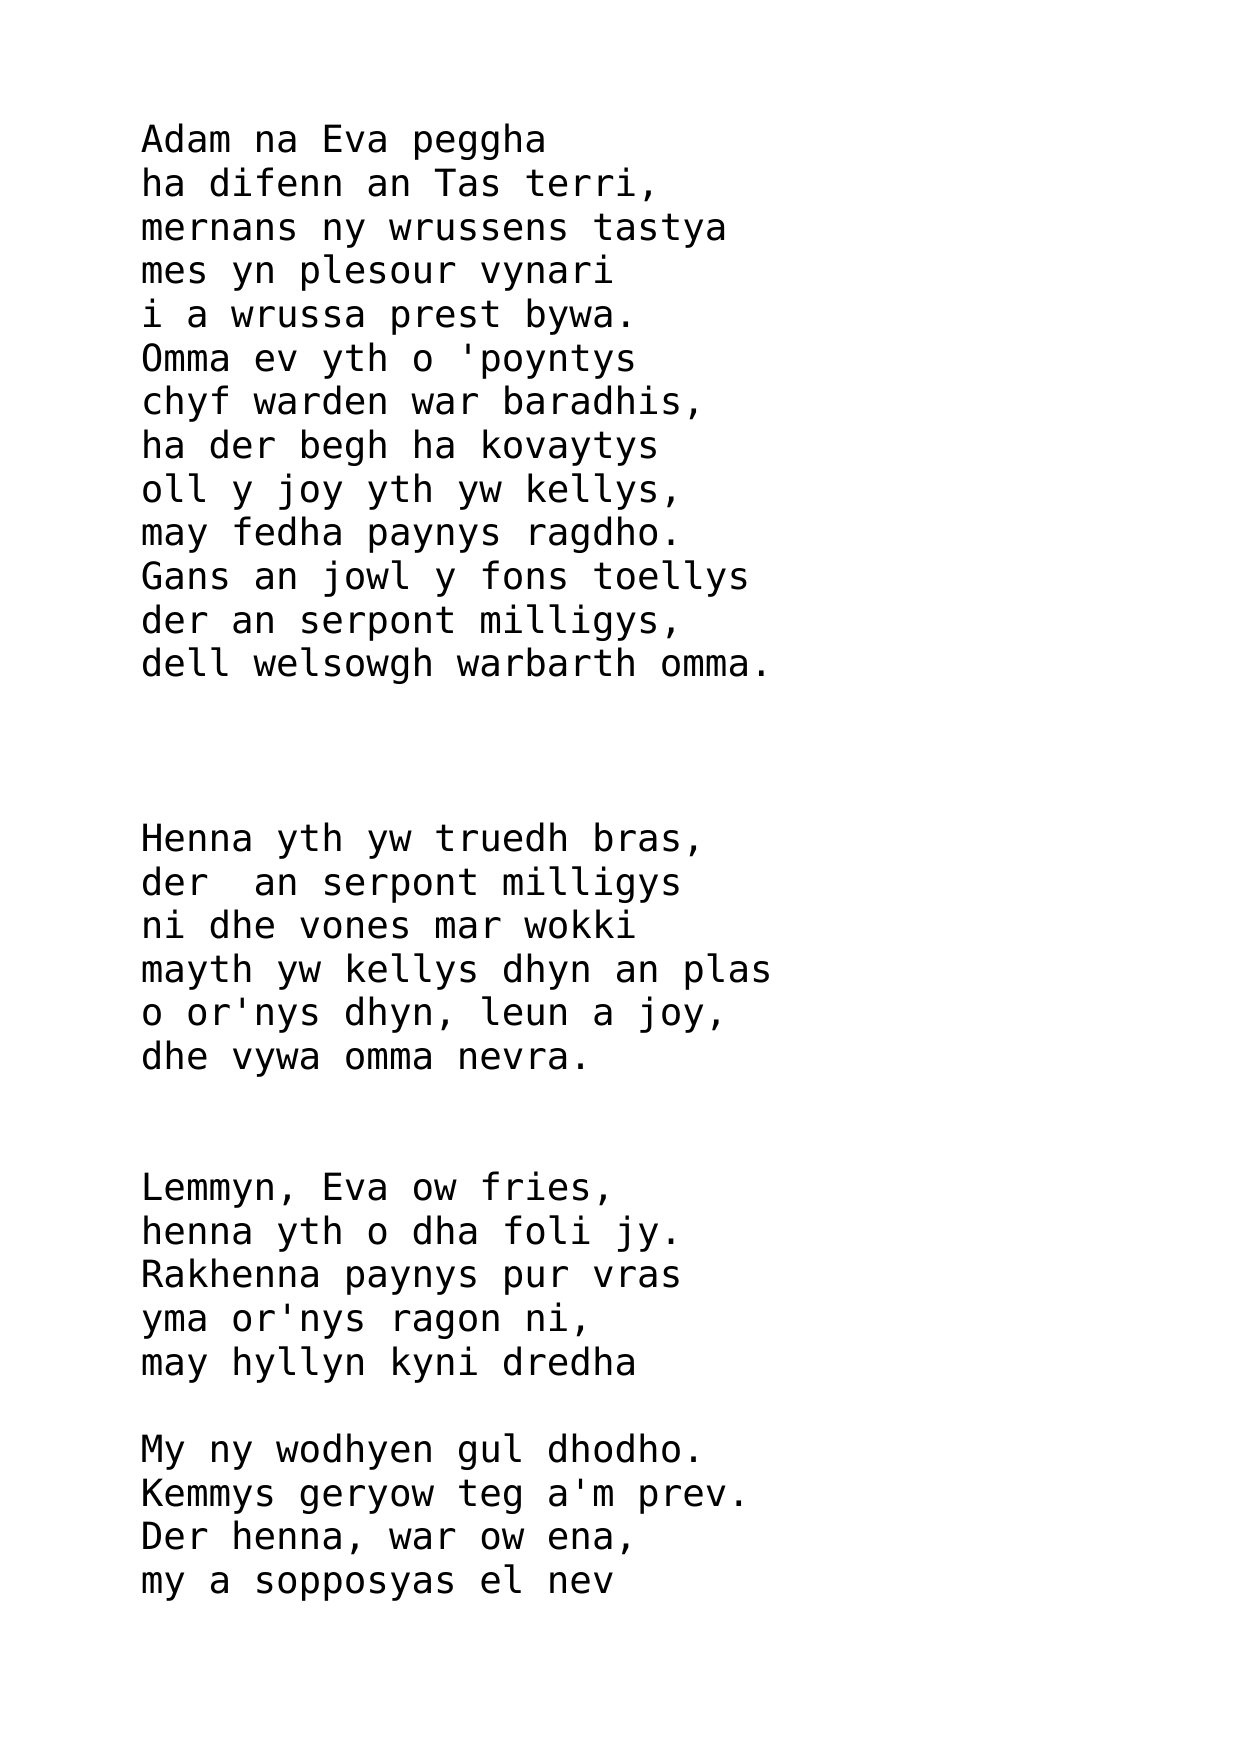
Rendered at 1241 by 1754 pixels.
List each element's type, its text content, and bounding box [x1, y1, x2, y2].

text My ny wodhyen gul dhodho. [118, 1427, 1122, 1471]
text ha difenn an Tas terri, [118, 162, 1122, 205]
text yma or'nys ragon ni, [118, 1297, 1122, 1340]
text i a wrussa prest bywa. [118, 293, 1122, 336]
text Omma ev yth o 'poyntys [118, 336, 1122, 380]
text der an serpont milligys [118, 860, 1122, 904]
text ni dhe vones mar wokki [118, 904, 1122, 947]
text oll y joy yth yw kellys, [118, 467, 1122, 511]
text der an serpont milligys, [118, 598, 1122, 642]
text dhe vywa omma nevra. [118, 1035, 1122, 1078]
text henna yth o dha foli jy. [118, 1209, 1122, 1253]
text mayth yw kellys dhyn an plas [118, 947, 1122, 991]
text Adam na Eva peggha [118, 118, 1122, 162]
text Henna yth yw truedh bras, [118, 816, 1122, 860]
text my a sopposyas el nev [118, 1558, 1122, 1602]
text Der henna, war ow ena, [118, 1515, 1122, 1558]
text dell welsowgh warbarth omma. [118, 642, 1122, 686]
text Lemmyn, Eva ow fries, [118, 1166, 1122, 1209]
text chyf warden war baradhis, [118, 380, 1122, 424]
text Rakhenna paynys pur vras [118, 1253, 1122, 1297]
text may fedha paynys ragdho. [118, 511, 1122, 554]
text mernans ny wrussens tastya [118, 205, 1122, 249]
text o or'nys dhyn, leun a joy, [118, 991, 1122, 1035]
text Gans an jowl y fons toellys [118, 554, 1122, 598]
text ha der begh ha kovaytys [118, 424, 1122, 467]
text may hyllyn kyni dredha [118, 1340, 1122, 1384]
text Kemmys geryow teg a'm prev. [118, 1471, 1122, 1515]
text mes yn plesour vynari [118, 249, 1122, 293]
